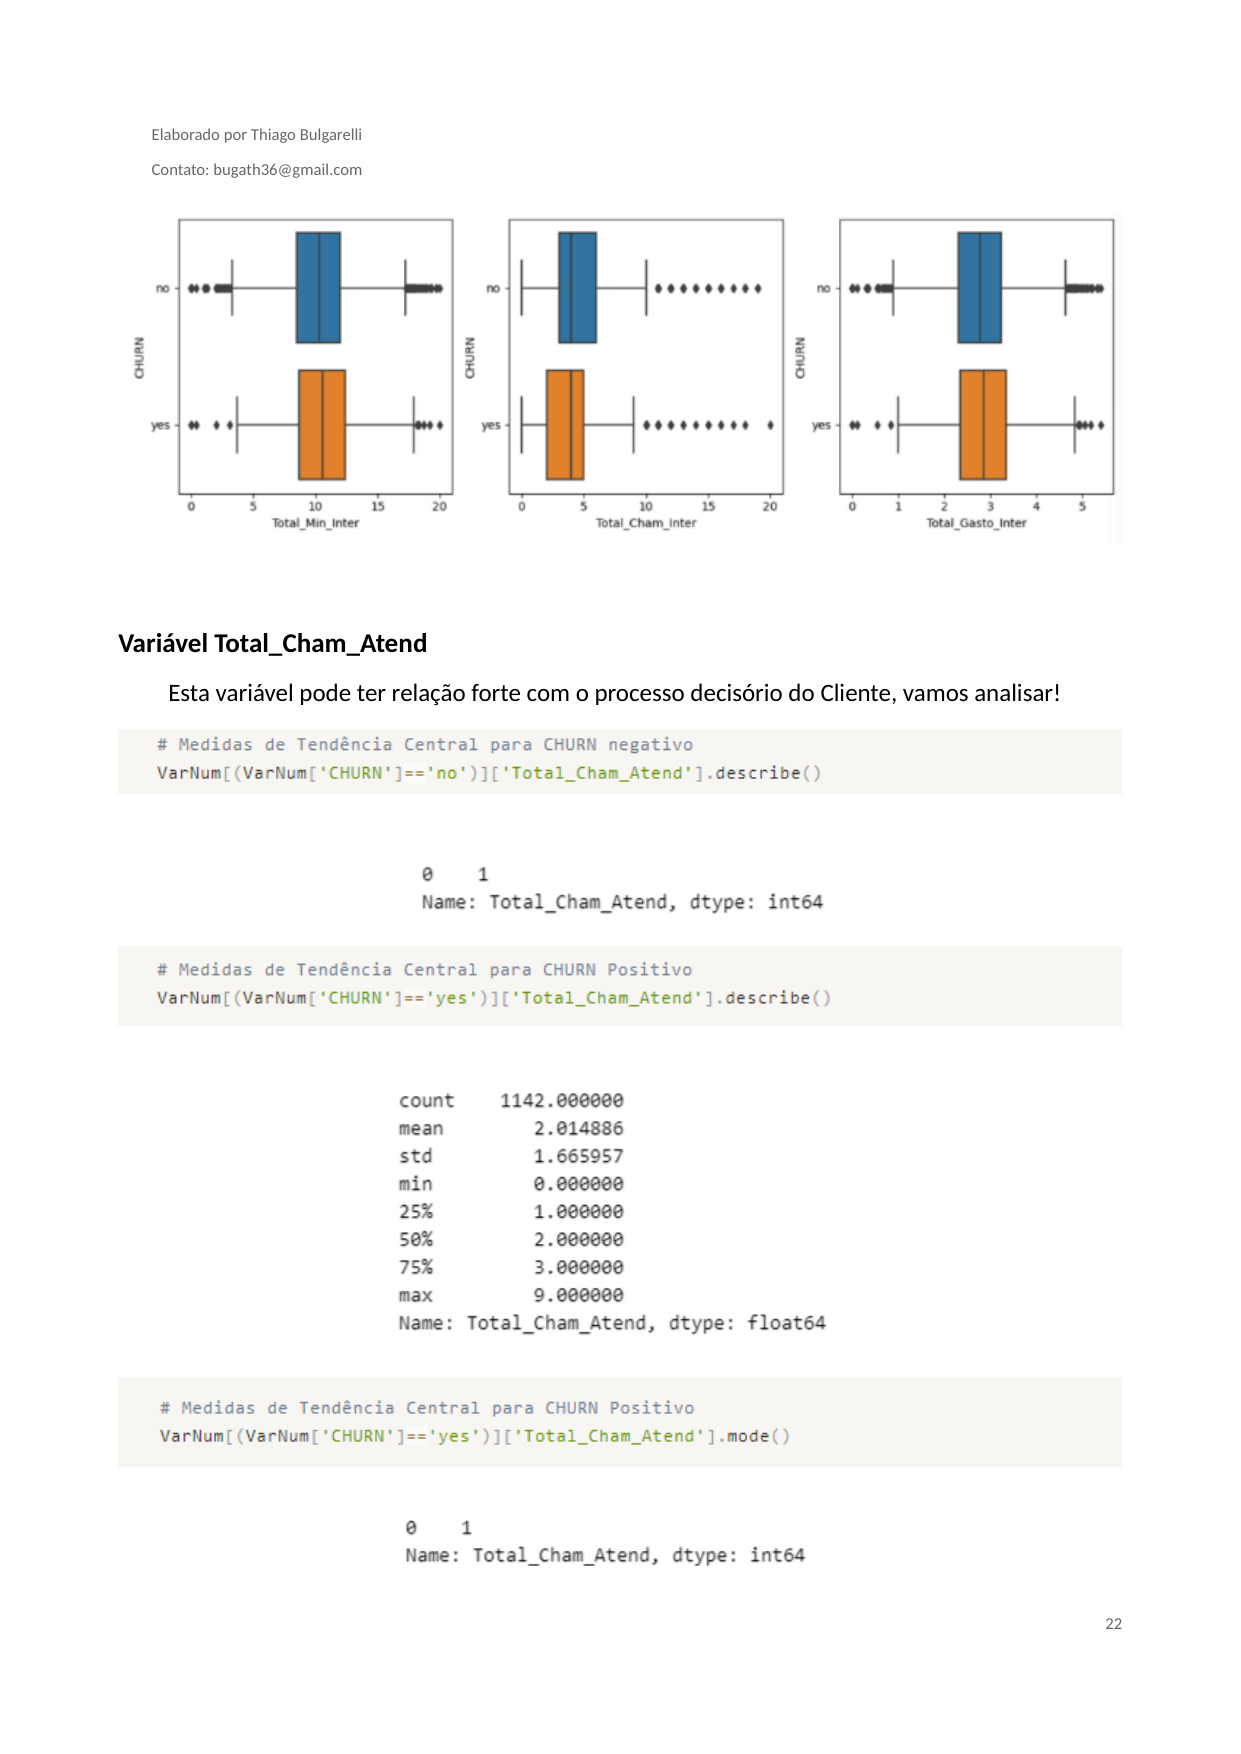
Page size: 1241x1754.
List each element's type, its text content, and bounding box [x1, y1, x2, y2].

subtitle Variável Total_Cham_Atend [118, 626, 1122, 659]
picture [118, 729, 1123, 794]
picture [118, 1377, 1123, 1467]
picture [406, 847, 834, 920]
picture [390, 1079, 850, 1344]
picture [384, 1514, 828, 1566]
text Esta variável pode ter relação forte com o processo decisório do Cliente, vamos analisar! [118, 677, 1122, 707]
picture [118, 209, 1123, 558]
picture [118, 946, 1123, 1026]
